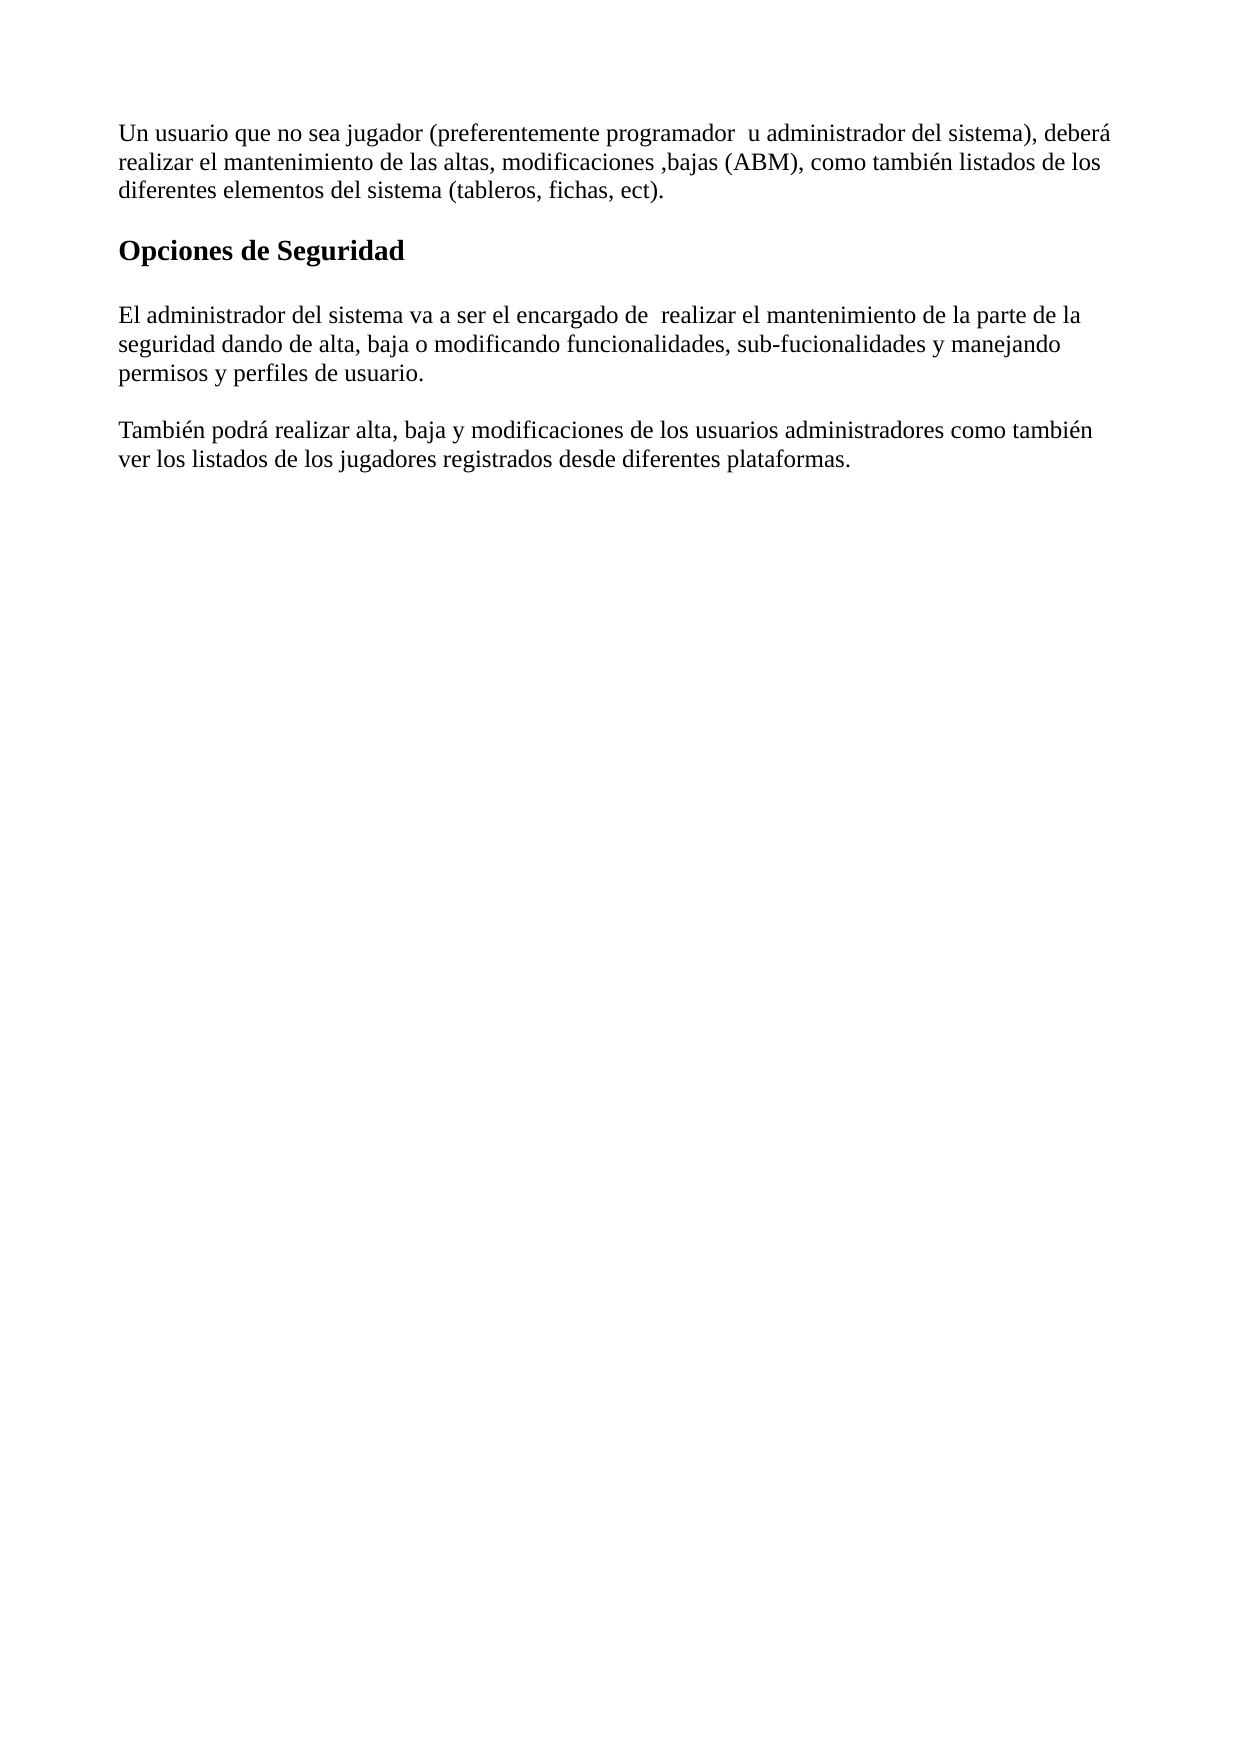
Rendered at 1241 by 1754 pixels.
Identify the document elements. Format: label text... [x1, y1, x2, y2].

text También podrá realizar alta, baja y modificaciones de los usuarios administradores como también ver los listados de los jugadores registrados desde diferentes plataformas. [118, 415, 1122, 473]
text Opciones de Seguridad [118, 233, 1122, 267]
text El administrador del sistema va a ser el encargado de realizar el mantenimiento de la parte de la seguridad dando de alta, baja o modificando funcionalidades, sub-fucionalidades y manejando permisos y perfiles de usuario. [118, 300, 1122, 386]
text Un usuario que no sea jugador (preferentemente programador u administrador del sistema), deberá realizar el mantenimiento de las altas, modificaciones ,bajas (ABM), como también listados de los diferentes elementos del sistema (tableros, fichas, ect). [118, 118, 1122, 204]
